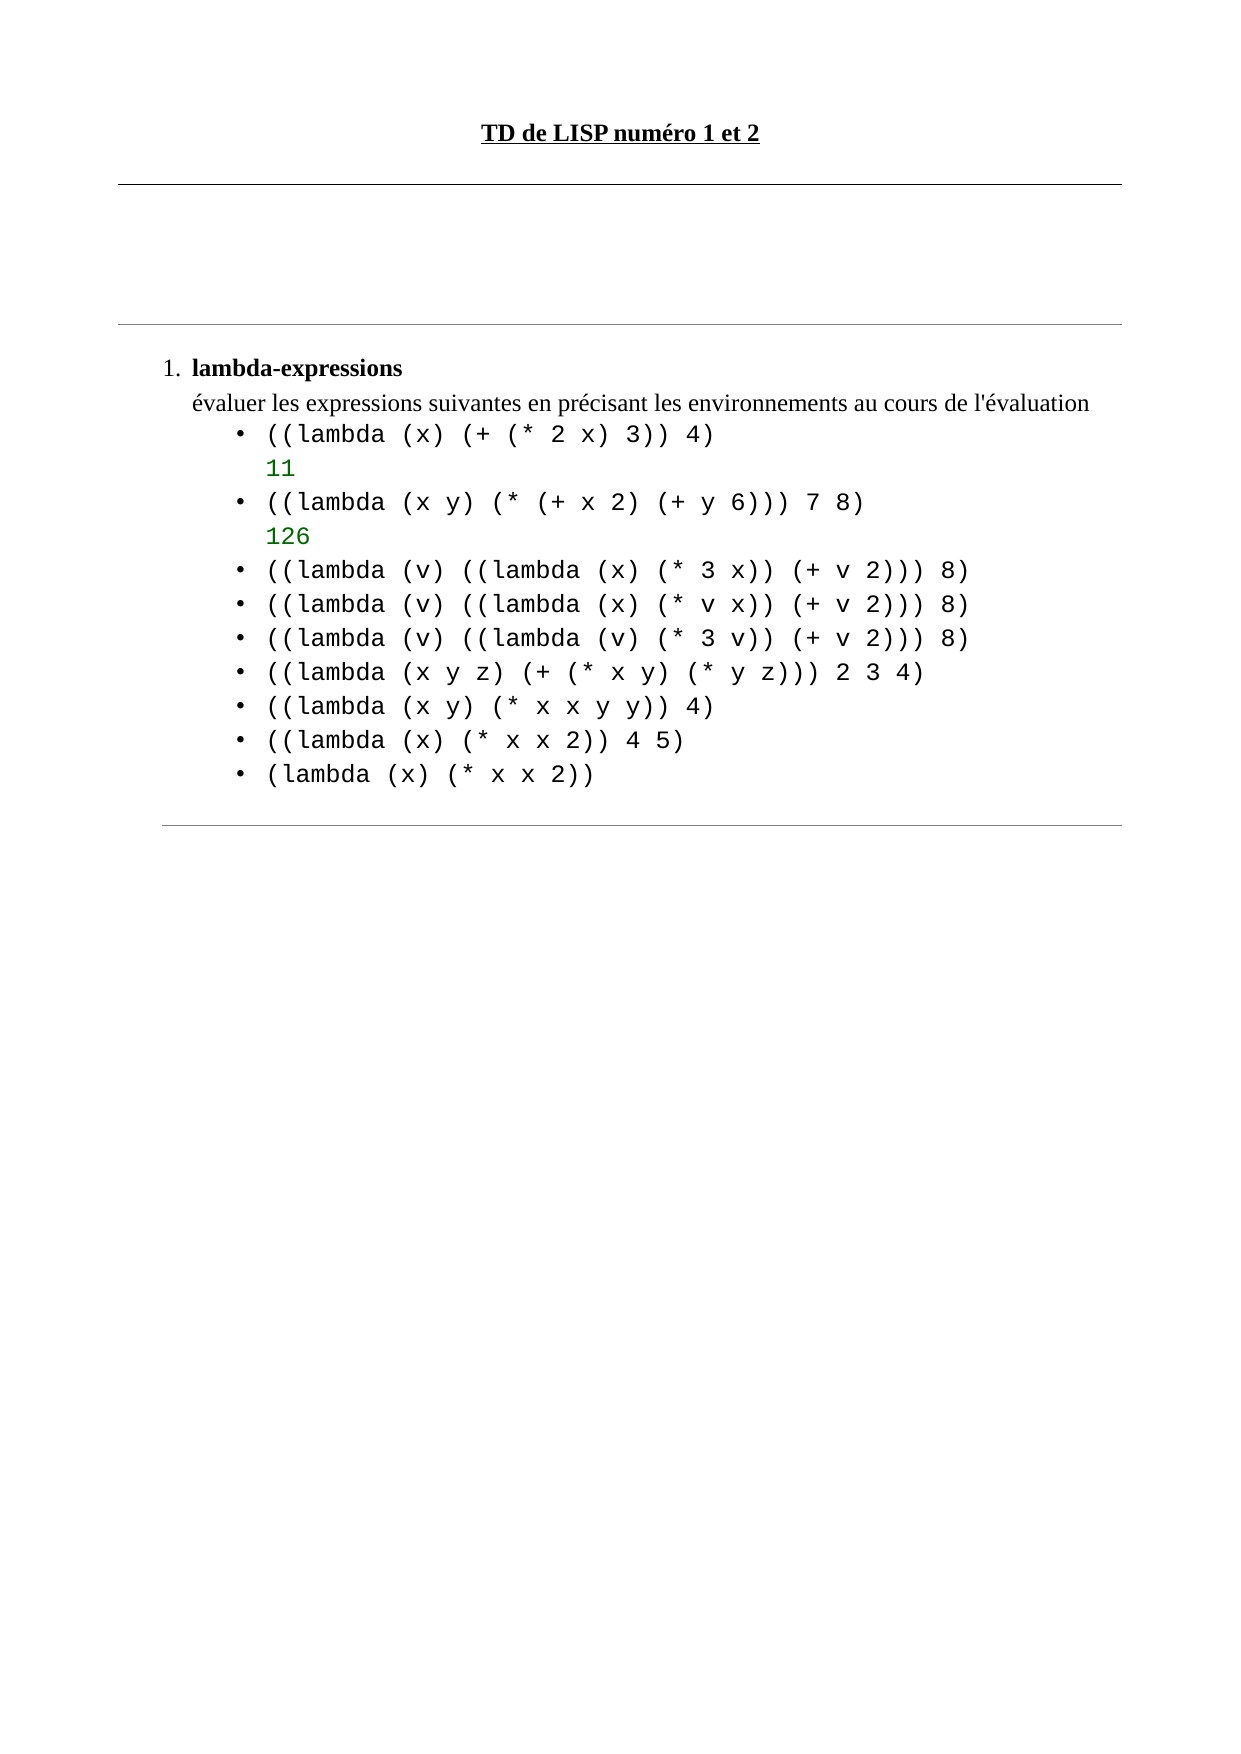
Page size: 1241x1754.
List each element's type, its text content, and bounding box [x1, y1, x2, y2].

list ((lambda (x y z) (+ (* x y) (* y z))) 2 3 4) [236, 660, 1122, 688]
list ((lambda (x y) (* (+ x 2) (+ y 6))) 7 8) 126 [236, 490, 1122, 552]
list ((lambda (x y) (* x x y y)) 4) [236, 694, 1122, 722]
list (lambda (x) (* x x 2)) [236, 762, 1122, 790]
list ((lambda (x) (* x x 2)) 4 5) [236, 728, 1122, 756]
list ((lambda (v) ((lambda (x) (* v x)) (+ v 2))) 8) [236, 592, 1122, 620]
list ((lambda (v) ((lambda (v) (* 3 v)) (+ v 2))) 8) [236, 626, 1122, 654]
list ((lambda (x) (+ (* 2 x) 3)) 4) 11 [236, 422, 1122, 484]
list ((lambda (v) ((lambda (x) (* 3 x)) (+ v 2))) 8) [236, 558, 1122, 586]
list lambda-expressions évaluer les expressions suivantes en précisant les environnements au cours de l'évaluation [162, 353, 1122, 416]
